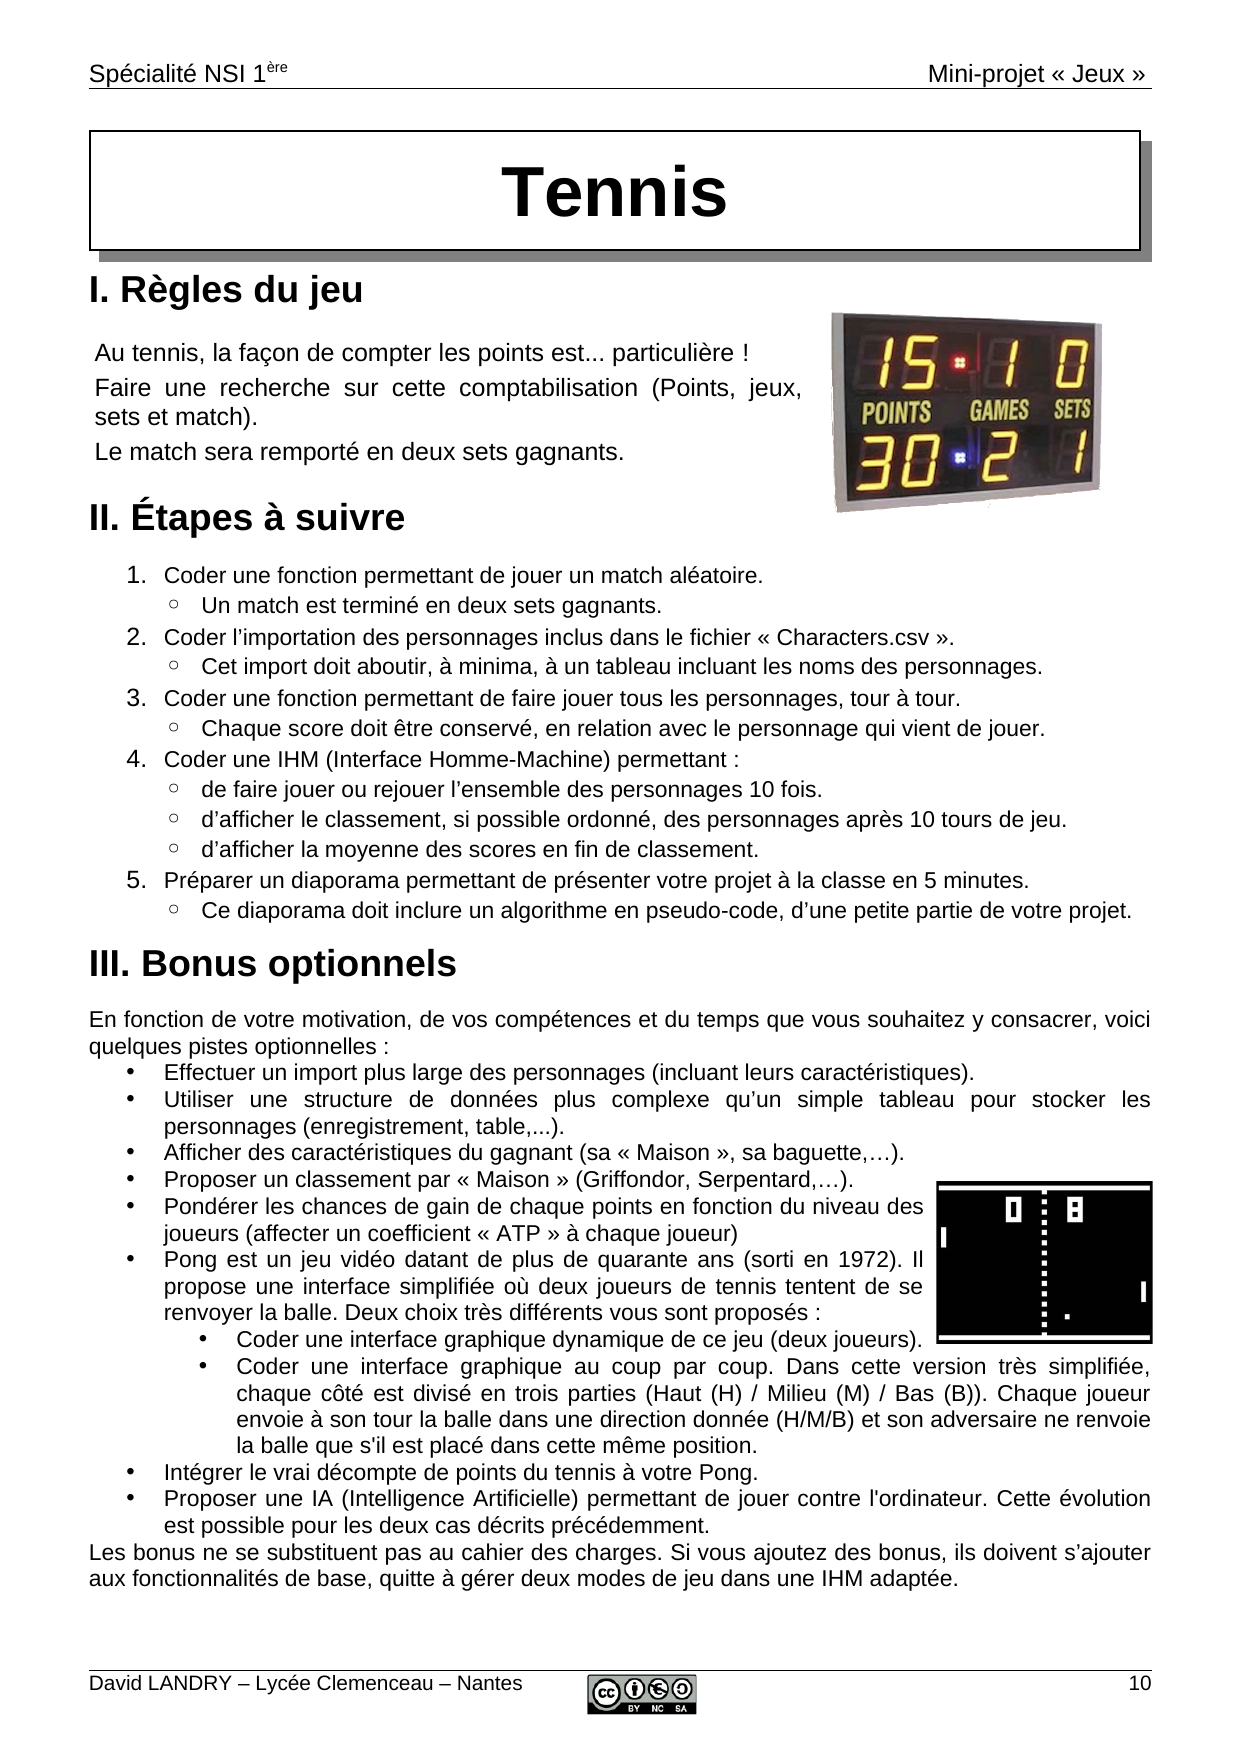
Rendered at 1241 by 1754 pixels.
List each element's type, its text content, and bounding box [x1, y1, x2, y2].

table_header Au tennis, la façon de compter les points est... particulière ! Faire une recherche sur cette comptabilisation (Points, jeux, sets et match). Le match sera remporté en deux sets gagnants. [89, 333, 809, 478]
picture [824, 303, 1108, 517]
list Proposer une IA (Intelligence Artificielle) permettant de jouer contre l'ordinateur. Cette évolution est possible pour les deux cas décrits précédemment. [126, 1485, 1152, 1539]
list Chaque score doit être conservé, en relation avec le personnage qui vient de jouer. [164, 714, 1152, 741]
list Effectuer un import plus large des personnages (incluant leurs caractéristiques). [126, 1059, 1152, 1086]
list Ce diaporama doit inclure un algorithme en pseudo-code, d’une petite partie de votre projet. [164, 897, 1152, 924]
picture [586, 1674, 697, 1715]
list Coder une interface graphique dynamique de ce jeu (deux joueurs). [199, 1326, 1152, 1353]
list Utiliser une structure de données plus complexe qu’un simple tableau pour stocker les personnages (enregistrement, table,...). [126, 1086, 1152, 1139]
subtitle Étapes à suivre [89, 495, 1152, 538]
list Coder une fonction permettant de faire jouer tous les personnages, tour à tour. [126, 683, 1152, 712]
text Tennis [91, 132, 1139, 249]
table_header [1108, 333, 1151, 478]
text En fonction de votre motivation, de vos compétences et du temps que vous souhaitez y consacrer, voici quelques pistes optionnelles : [89, 1006, 1152, 1059]
list Coder une fonction permettant de jouer un match aléatoire. [126, 560, 1152, 589]
list d’afficher le classement, si possible ordonné, des personnages après 10 tours de jeu. [164, 806, 1152, 833]
list Coder une interface graphique au coup par coup. Dans cette version très simplifiée, chaque côté est divisé en trois parties (Haut (H) / Milieu (M) / Bas (B)). Chaque joueur envoie à son tour la balle dans une direction donnée (H/M/B) et son adversaire ne renvoie la balle que s'il est placé dans cette même position. [199, 1353, 1152, 1458]
list Un match est terminé en deux sets gagnants. [164, 592, 1152, 618]
subtitle Règles du jeu [89, 268, 1152, 311]
list de faire jouer ou rejouer l’ensemble des personnages 10 fois. [164, 776, 1152, 803]
subtitle Bonus optionnels [89, 942, 1152, 985]
list Coder l’importation des personnages inclus dans le fichier « Characters.csv ». [126, 621, 1152, 650]
list Préparer un diaporama permettant de présenter votre projet à la classe en 5 minutes. [126, 865, 1152, 894]
list Pondérer les chances de gain de chaque points en fonction du niveau des joueurs (affecter un coefficient « ATP » à chaque joueur) [126, 1193, 936, 1246]
list Afficher des caractéristiques du gagnant (sa « Maison », sa baguette,…). [126, 1139, 1152, 1166]
list Intégrer le vrai décompte de points du tennis à votre Pong. [126, 1458, 1152, 1485]
list Cet import doit aboutir, à minima, à un tableau incluant les noms des personnages. [164, 653, 1152, 680]
list Coder une IHM (Interface Homme-Machine) permettant : [126, 744, 1152, 773]
list Proposer un classement par « Maison » (Griffondor, Serpentard,…). [126, 1166, 1152, 1193]
text Les bonus ne se substituent pas au cahier des charges. Si vous ajoutez des bonus, ils doivent s’ajouter aux fonctionnalités de base, quitte à gérer deux modes de jeu dans une IHM adaptée. [89, 1539, 1152, 1591]
list d’afficher la moyenne des scores en fin de classement. [164, 836, 1152, 862]
list Pong est un jeu vidéo datant de plus de quarante ans (sorti en 1972). Il propose une interface simplifiée où deux joueurs de tennis tentent de se renvoyer la balle. Deux choix très différents vous sont proposés : [126, 1246, 936, 1326]
table_header [809, 333, 824, 478]
picture [936, 1181, 1153, 1344]
